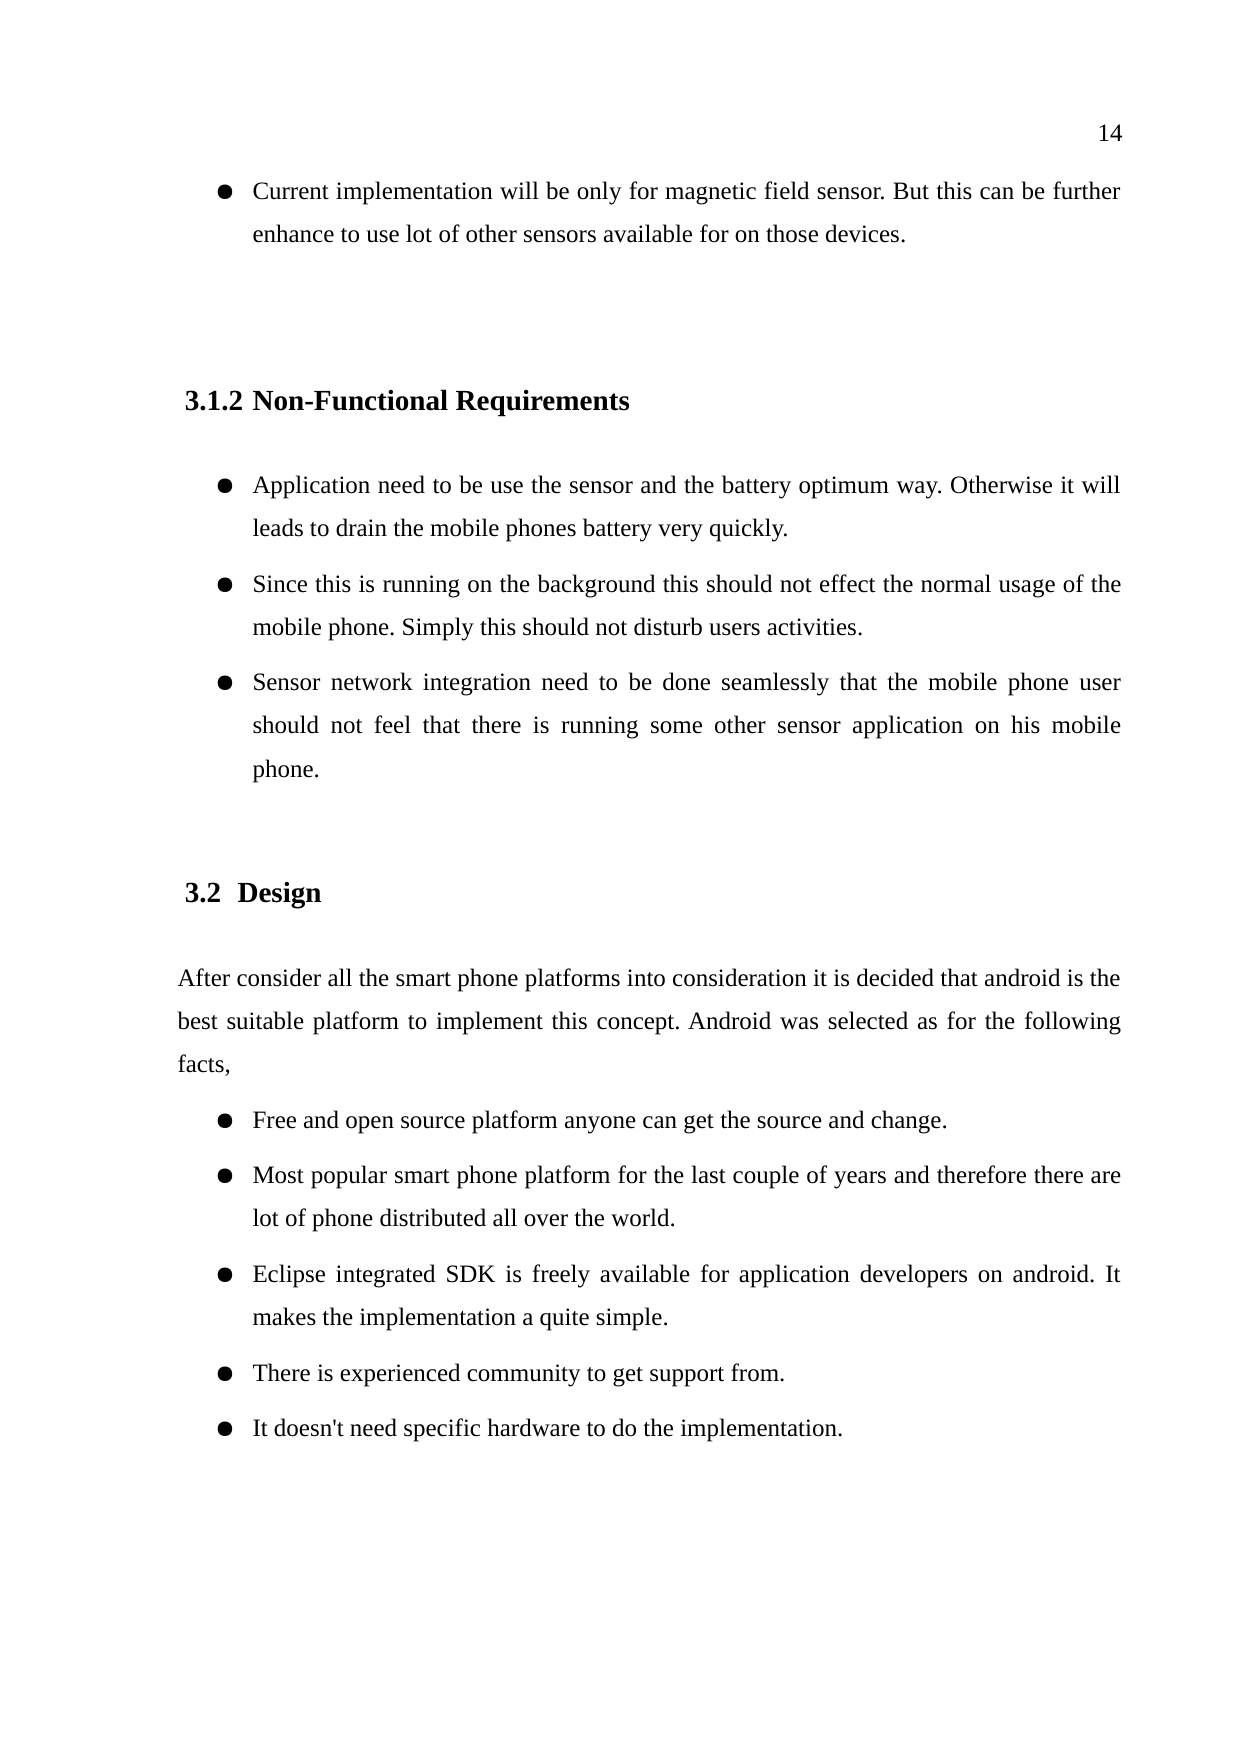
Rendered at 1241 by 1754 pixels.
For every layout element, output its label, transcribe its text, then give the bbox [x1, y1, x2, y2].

list Most popular smart phone platform for the last couple of years and therefore there are lot of phone distributed all over the world. [215, 1160, 1122, 1232]
subtitle Design [177, 876, 1122, 909]
list Since this is running on the background this should not effect the normal usage of the mobile phone. Simply this should not disturb users activities. [215, 569, 1122, 641]
list There is experienced community to get support from. [215, 1358, 1122, 1387]
subtitle Non-Functional Requirements [177, 383, 1122, 416]
list It doesn't need specific hardware to do the implementation. [215, 1413, 1122, 1442]
list Free and open source platform anyone can get the source and change. [215, 1105, 1122, 1133]
list Current implementation will be only for magnetic field sensor. But this can be further enhance to use lot of other sensors available for on those devices. [215, 176, 1122, 248]
text After consider all the smart phone platforms into consideration it is decided that android is the best suitable platform to implement this concept. Android was selected as for the following facts, [177, 963, 1122, 1078]
list Sensor network integration need to be done seamlessly that the mobile phone user should not feel that there is running some other sensor application on his mobile phone. [215, 667, 1122, 782]
list Application need to be use the sensor and the battery optimum way. Otherwise it will leads to drain the mobile phones battery very quickly. [215, 470, 1122, 542]
list Eclipse integrated SDK is freely available for application developers on android. It makes the implementation a quite simple. [215, 1259, 1122, 1331]
